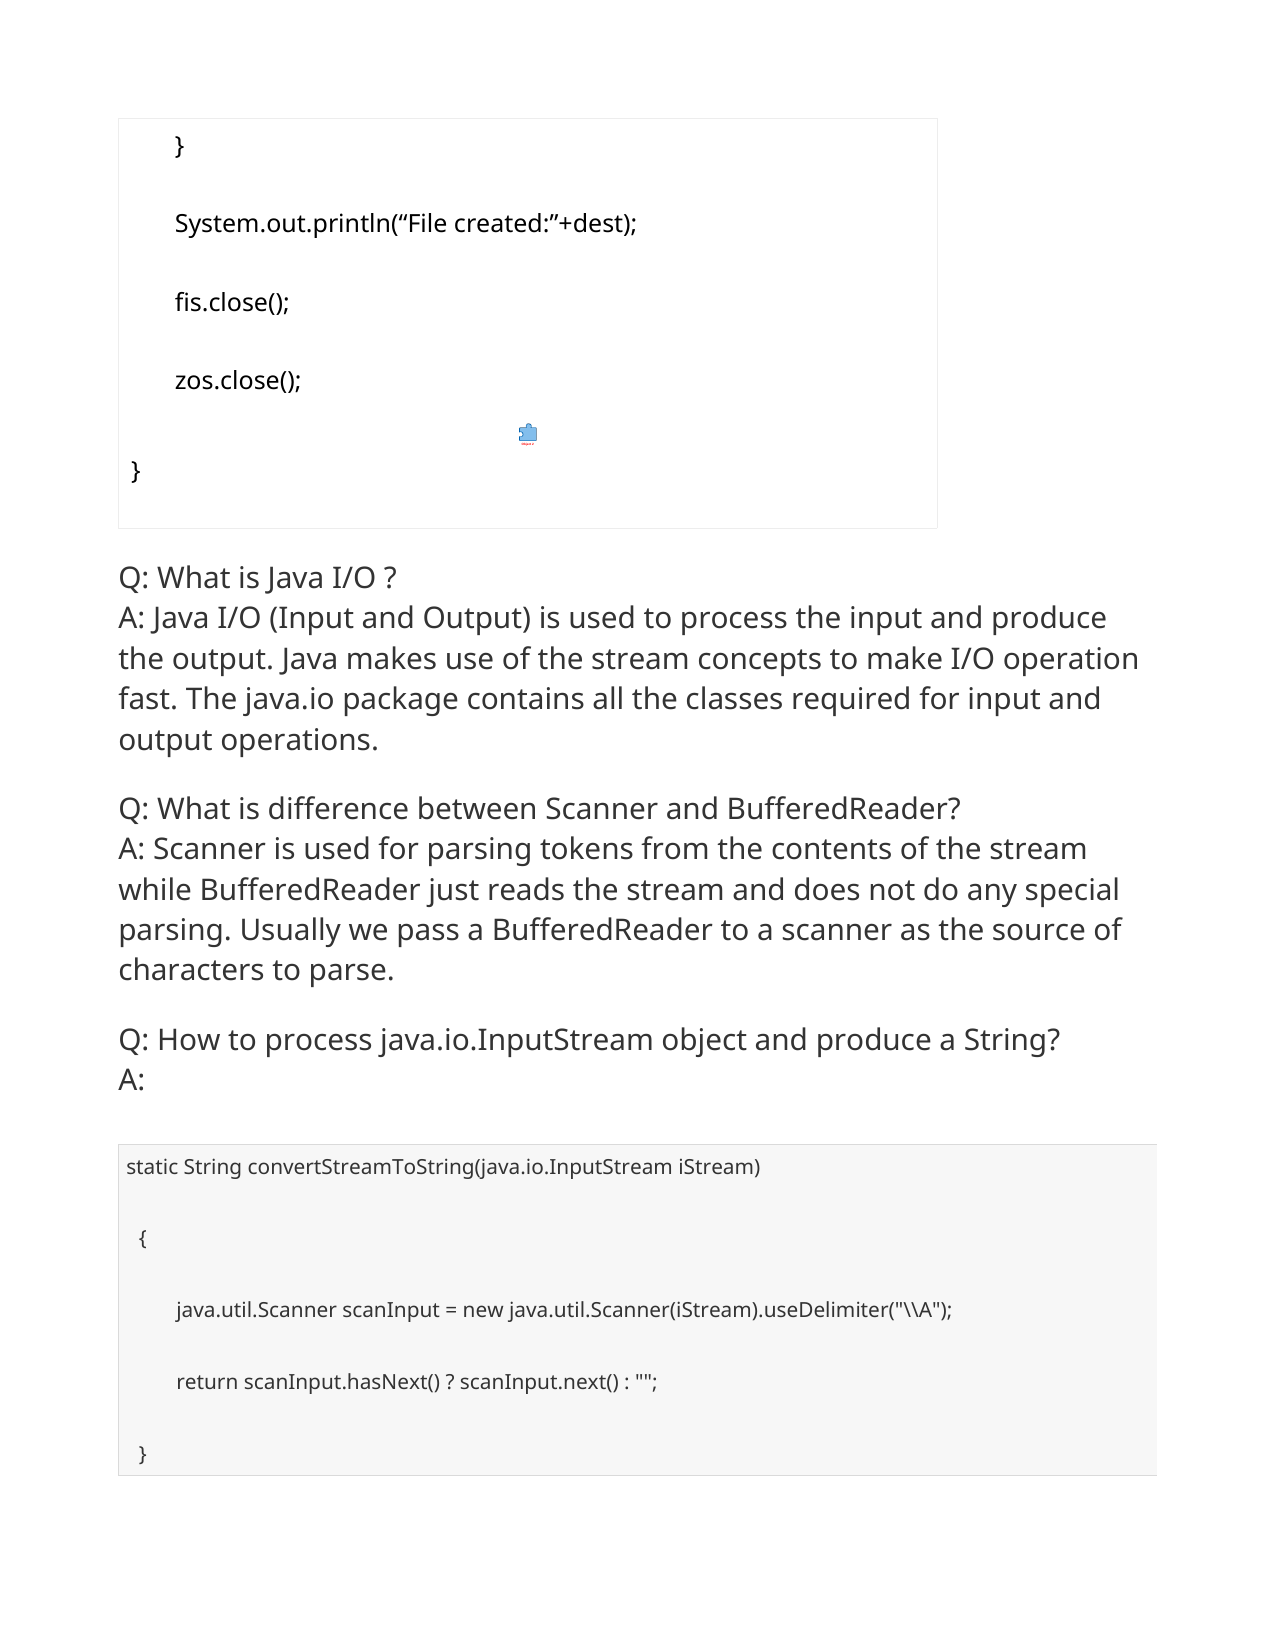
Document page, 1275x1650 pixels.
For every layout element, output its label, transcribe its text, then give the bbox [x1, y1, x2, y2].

text Q: What is Java I/O ? A: Java I/O (Input and Output) is used to process the input and produce the output. Java makes use of the stream concepts to make I/O operation fast. The java.io package contains all the classes required for input and output operations. Q: What is difference between Scanner and BufferedReader? A: Scanner is used for parsing tokens from the contents of the stream while BufferedReader just reads the stream and does not do any special parsing. Usually we pass a BufferedReader to a scanner as the source of characters to parse. Q: How to process java.io.InputStream object and produce a String? A: [118, 556, 1157, 1099]
text java.util.Scanner scanInput = new java.util.Scanner(iStream).useDelimiter("\\A"); [119, 1287, 1157, 1324]
table_header } System.out.println(“File created:”+dest); fis.close(); zos.close(); } [119, 119, 937, 528]
text } [119, 1431, 1157, 1475]
text return scanInput.hasNext() ? scanInput.next() : ""; [119, 1359, 1157, 1396]
text { [119, 1216, 1157, 1252]
text static String convertStreamToString(java.io.InputStream iStream) [119, 1145, 1157, 1180]
